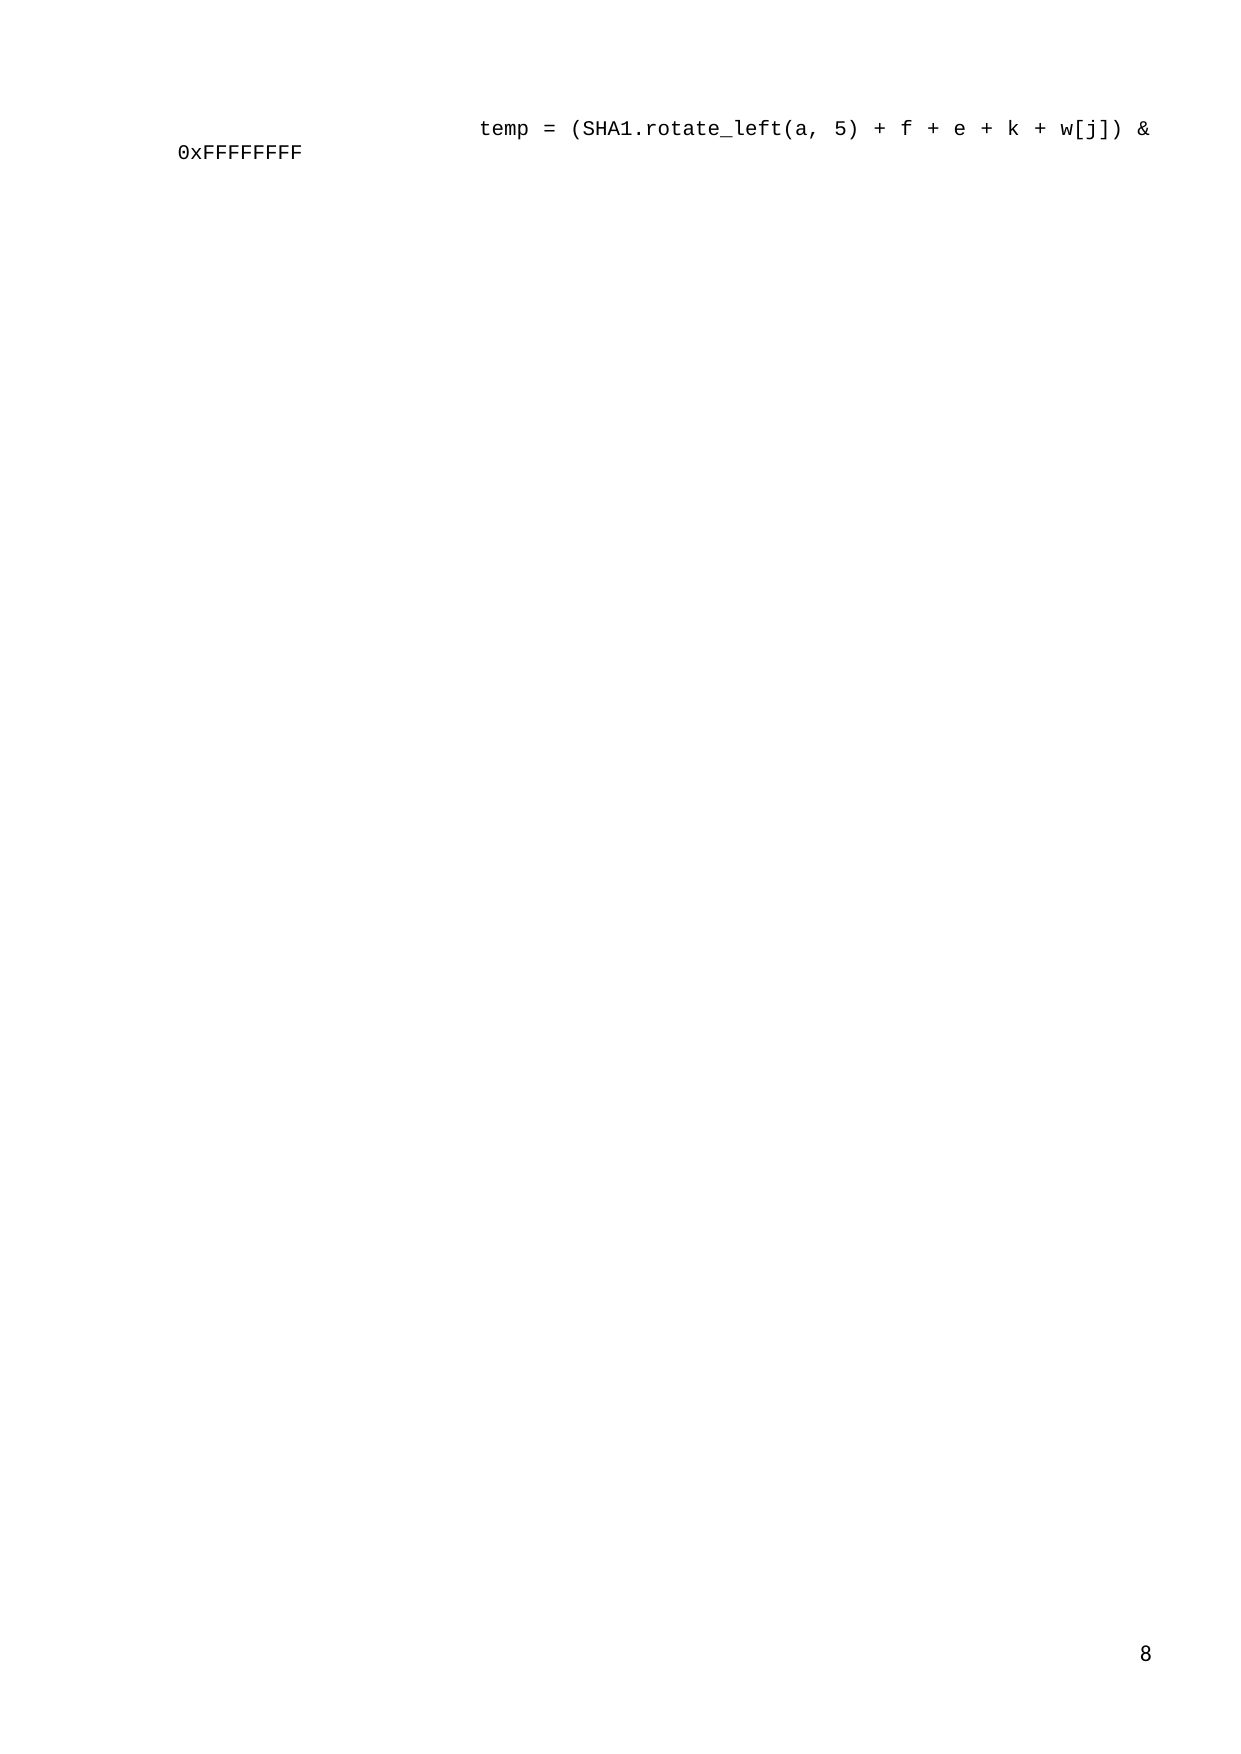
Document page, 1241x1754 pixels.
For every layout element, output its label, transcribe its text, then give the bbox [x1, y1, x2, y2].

text temp = (SHA1.rotate_left(a, 5) + f + e + k + w[j]) & 0xFFFFFFFF [177, 118, 1152, 165]
